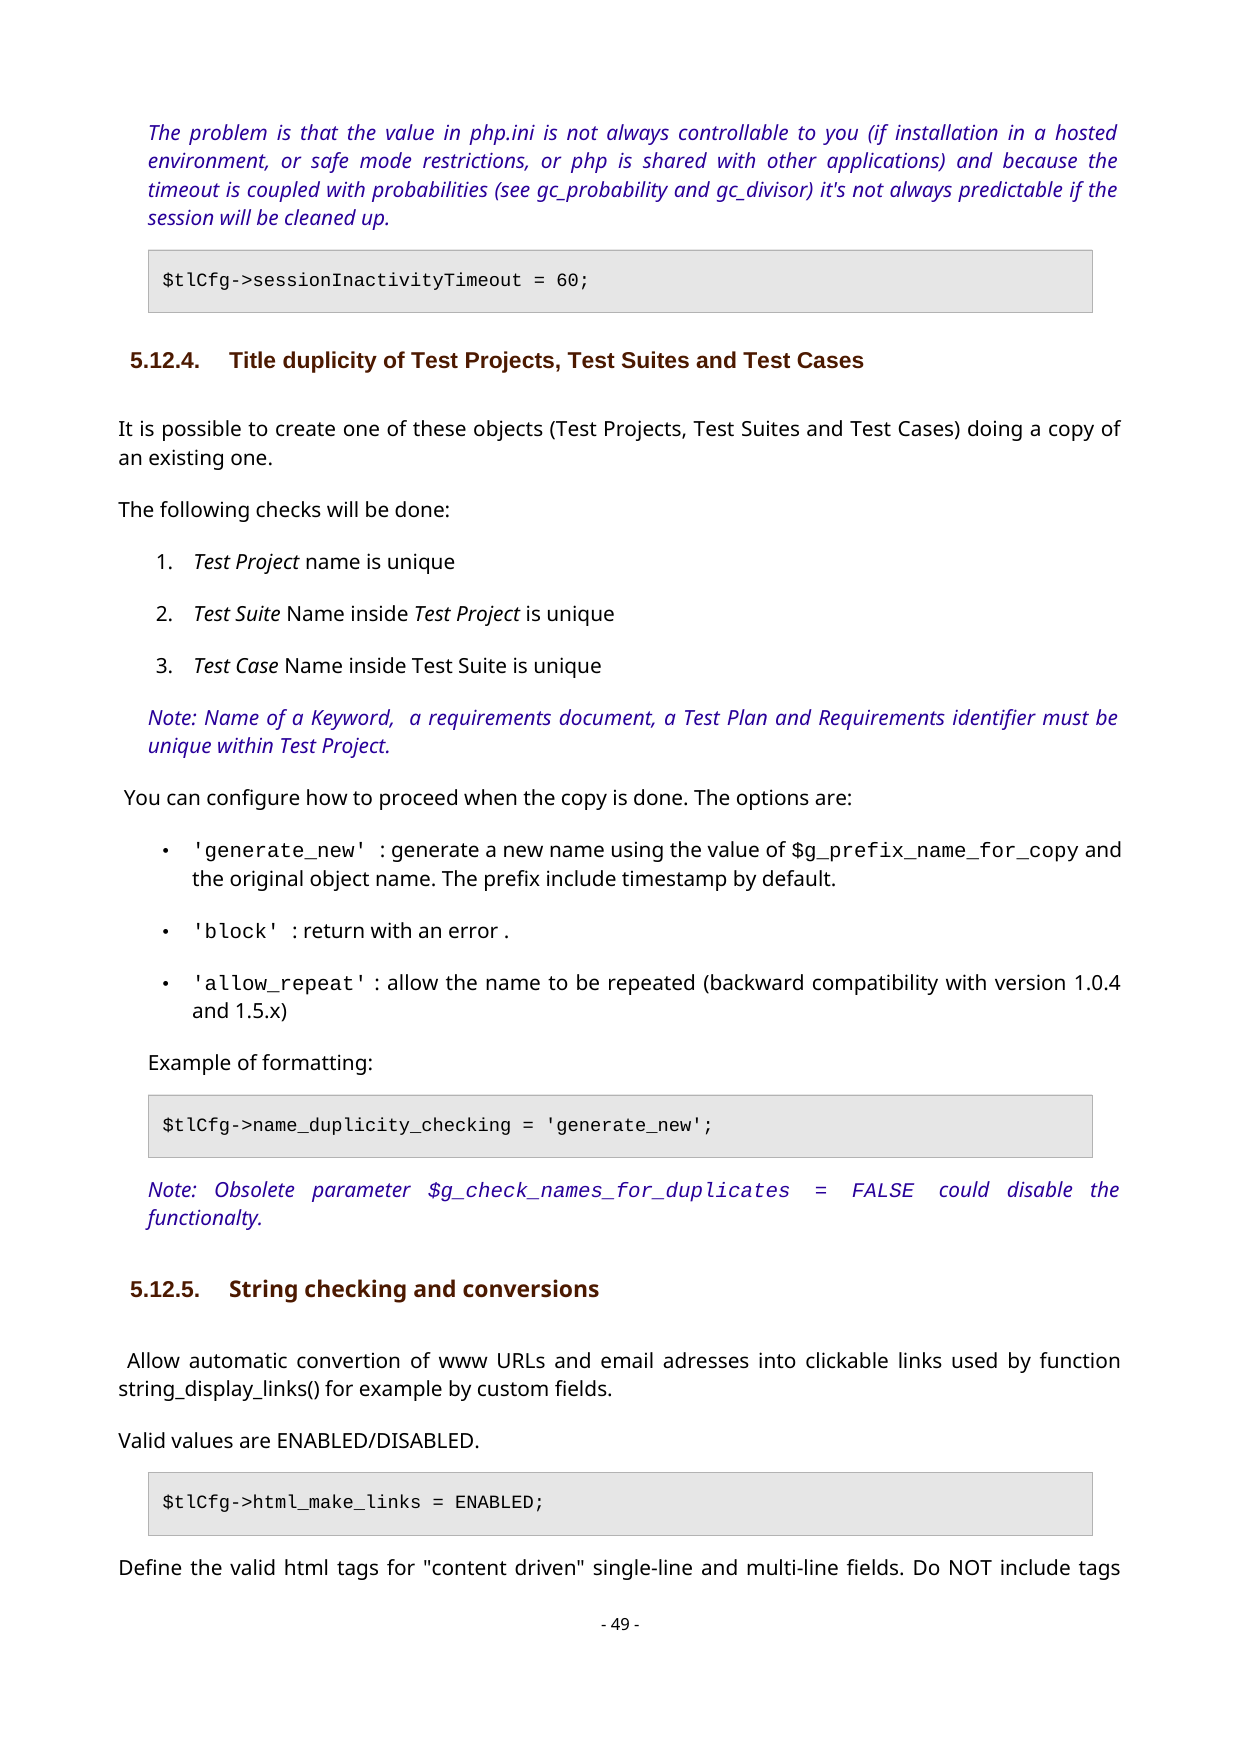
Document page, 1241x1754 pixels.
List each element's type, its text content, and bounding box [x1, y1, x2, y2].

list Test Project name is unique [156, 547, 1122, 575]
list 'generate_new' : generate a new name using the value of $g_prefix_name_for_copy and the original object name. The prefix include timestamp by default. [162, 835, 1122, 892]
text $tlCfg->sessionInactivityTimeout = 60; [149, 251, 1092, 312]
subtitle String checking and conversions [130, 1273, 1110, 1304]
list 'block' : return with an error . [162, 916, 1122, 944]
text $tlCfg->html_make_links = ENABLED; [149, 1473, 1092, 1535]
text Note: Obsolete parameter $g_check_names_for_duplicates = FALSE could disable the functionalty. [148, 1175, 1122, 1232]
list Test Suite Name inside Test Project is unique [156, 599, 1122, 627]
text The problem is that the value in php.ini is not always controllable to you (if installation in a hosted environment, or safe mode restrictions, or php is shared with other applications) and because the timeout is coupled with probabilities (see gc_probability and gc_divisor) it's not always predictable if the session will be cleaned up. [148, 118, 1122, 232]
text Example of formatting: [148, 1048, 1122, 1077]
text Define the valid html tags for "content driven" single-line and multi-line fields. Do NOT include tags [118, 1553, 1122, 1581]
text Allow automatic convertion of www URLs and email adresses into clickable links used by function string_display_links() for example by custom fields. [118, 1346, 1122, 1403]
text Valid values are ENABLED/DISABLED. [118, 1426, 1122, 1454]
text It is possible to create one of these objects (Test Projects, Test Suites and Test Cases) doing a copy of an existing one. [118, 414, 1122, 471]
list 'allow_repeat' : allow the name to be repeated (backward compatibility with version 1.0.4 and 1.5.x) [162, 968, 1122, 1025]
text The following checks will be done: [118, 495, 1122, 523]
subtitle Title duplicity of Test Projects, Test Suites and Test Cases [130, 348, 1110, 373]
text Note: Name of a Keyword, a requirements document, a Test Plan and Requirements identifier must be unique within Test Project. [148, 703, 1122, 760]
text $tlCfg->name_duplicity_checking = 'generate_new'; [149, 1096, 1092, 1157]
list Test Case Name inside Test Suite is unique [156, 651, 1122, 679]
text You can configure how to proceed when the copy is done. The options are: [118, 783, 1122, 812]
